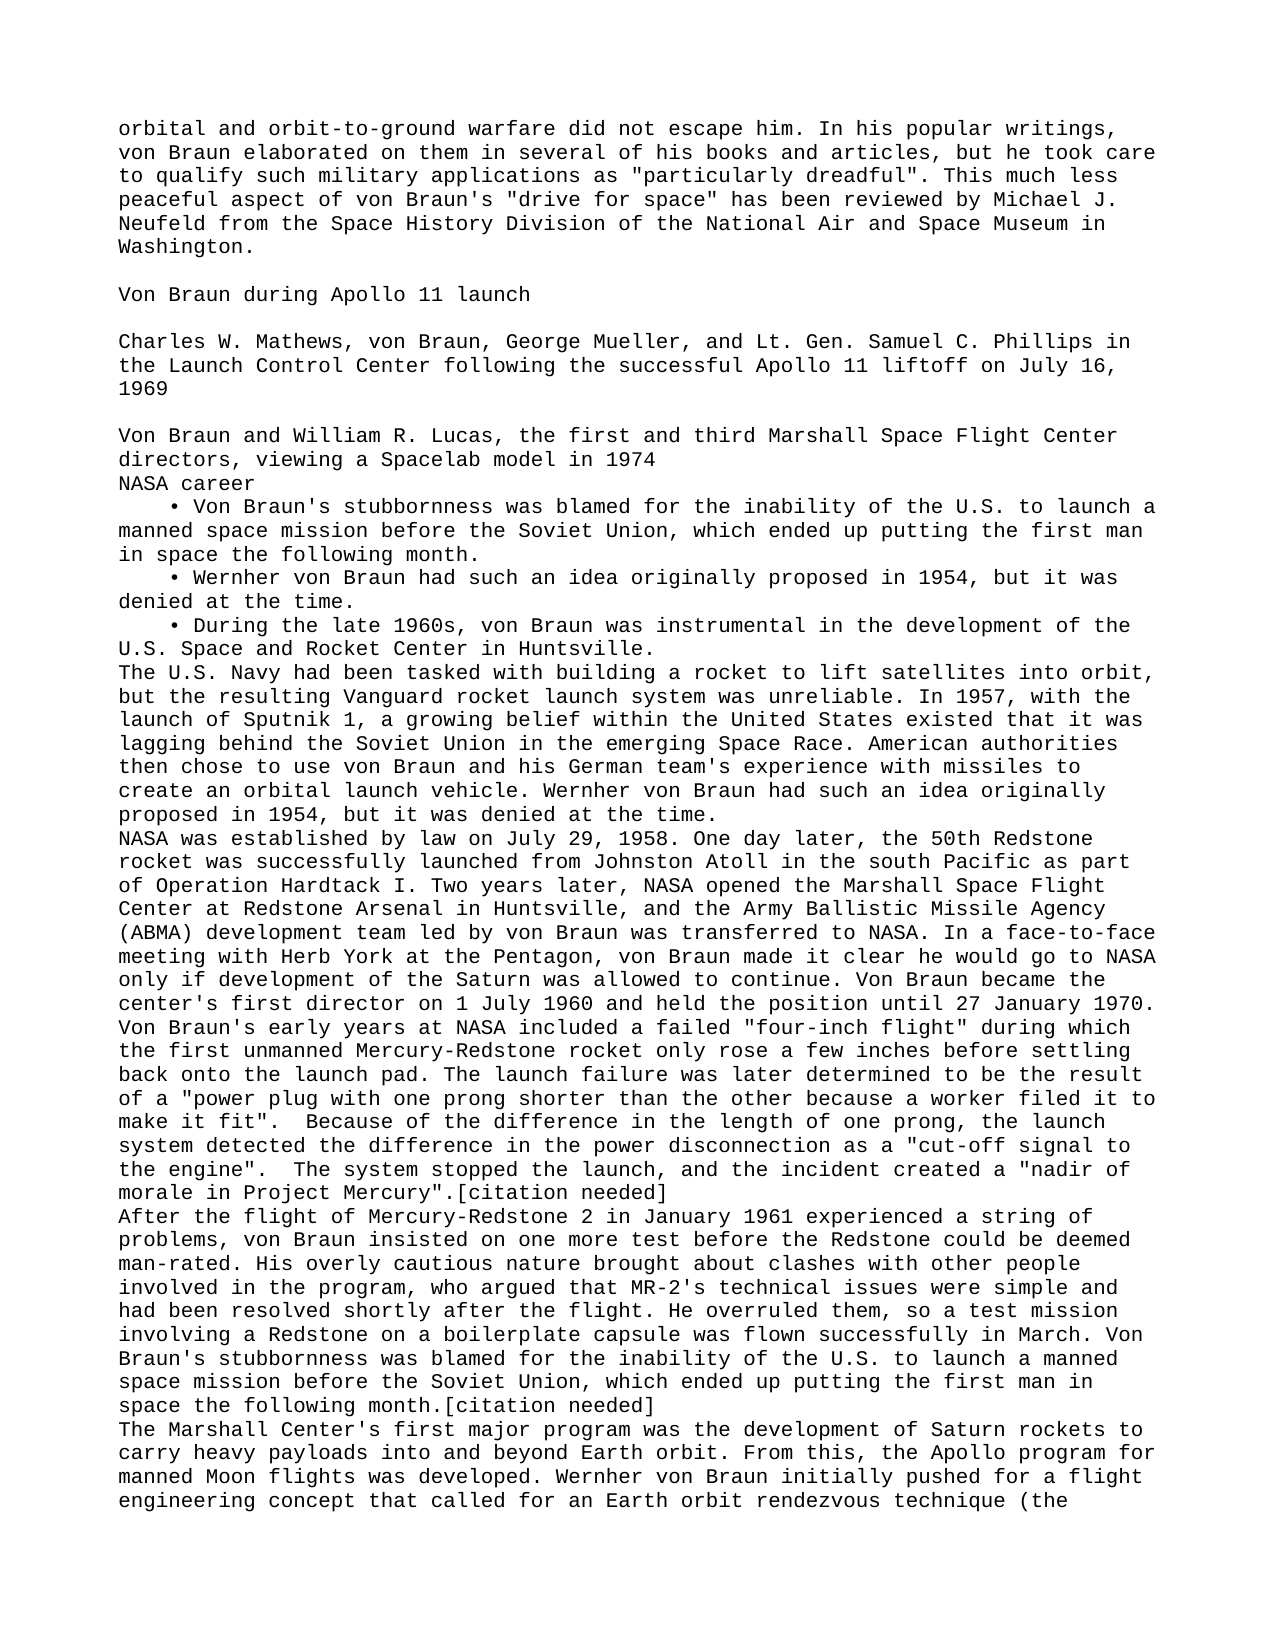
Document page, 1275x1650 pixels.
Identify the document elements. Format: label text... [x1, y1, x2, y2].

text The U.S. Navy had been tasked with building a rocket to lift satellites into orbit, but the resulting Vanguard rocket launch system was unreliable. In 1957, with the launch of Sputnik 1, a growing belief within the United States existed that it was lagging behind the Soviet Union in the emerging Space Race. American authorities then chose to use von Braun and his German team's experience with missiles to create an orbital launch vehicle. Wernher von Braun had such an idea originally proposed in 1954, but it was denied at the time. [118, 662, 1157, 827]
text • Von Braun's stubbornness was blamed for the inability of the U.S. to launch a manned space mission before the Soviet Union, which ended up putting the first man in space the following month. [118, 496, 1157, 567]
text Von Braun's early years at NASA included a failed "four-inch flight" during which the first unmanned Mercury-Redstone rocket only rose a few inches before settling back onto the launch pad. The launch failure was later determined to be the result of a "power plug with one prong shorter than the other because a worker filed it to make it fit". Because of the difference in the length of one prong, the launch system detected the difference in the power disconnection as a "cut-off signal to the engine". The system stopped the launch, and the incident created a "nadir of morale in Project Mercury".[citation needed] [118, 1017, 1157, 1206]
text Von Braun during Apollo 11 launch [118, 284, 1157, 307]
text orbital and orbit-to-ground warfare did not escape him. In his popular writings, von Braun elaborated on them in several of his books and articles, but he took care to qualify such military applications as "particularly dreadful". This much less peaceful aspect of von Braun's "drive for space" has been reviewed by Michael J. Neufeld from the Space History Division of the National Air and Space Museum in Washington. [118, 118, 1157, 260]
text • Wernher von Braun had such an idea originally proposed in 1954, but it was denied at the time. [118, 567, 1157, 615]
text NASA career [118, 473, 1157, 496]
text The Marshall Center's first major program was the development of Saturn rockets to carry heavy payloads into and beyond Earth orbit. From this, the Apollo program for manned Moon flights was developed. Wernher von Braun initially pushed for a flight engineering concept that called for an Earth orbit rendezvous technique (the [118, 1419, 1157, 1513]
text • During the late 1960s, von Braun was instrumental in the development of the U.S. Space and Rocket Center in Huntsville. [118, 615, 1157, 662]
text Von Braun and William R. Lucas, the first and third Marshall Space Flight Center directors, viewing a Spacelab model in 1974 [118, 426, 1157, 473]
text After the flight of Mercury-Redstone 2 in January 1961 experienced a string of problems, von Braun insisted on one more test before the Redstone could be deemed man-rated. His overly cautious nature brought about clashes with other people involved in the program, who argued that MR-2's technical issues were simple and had been resolved shortly after the flight. He overruled them, so a test mission involving a Redstone on a boilerplate capsule was flown successfully in March. Von Braun's stubbornness was blamed for the inability of the U.S. to launch a manned space mission before the Soviet Union, which ended up putting the first man in space the following month.[citation needed] [118, 1206, 1157, 1419]
text Charles W. Mathews, von Braun, George Mueller, and Lt. Gen. Samuel C. Phillips in the Launch Control Center following the successful Apollo 11 liftoff on July 16, 1969 [118, 331, 1157, 402]
text NASA was established by law on July 29, 1958. One day later, the 50th Redstone rocket was successfully launched from Johnston Atoll in the south Pacific as part of Operation Hardtack I. Two years later, NASA opened the Marshall Space Flight Center at Redstone Arsenal in Huntsville, and the Army Ballistic Missile Agency (ABMA) development team led by von Braun was transferred to NASA. In a face-to-face meeting with Herb York at the Pentagon, von Braun made it clear he would go to NASA only if development of the Saturn was allowed to continue. Von Braun became the center's first director on 1 July 1960 and held the position until 27 January 1970. [118, 827, 1157, 1017]
